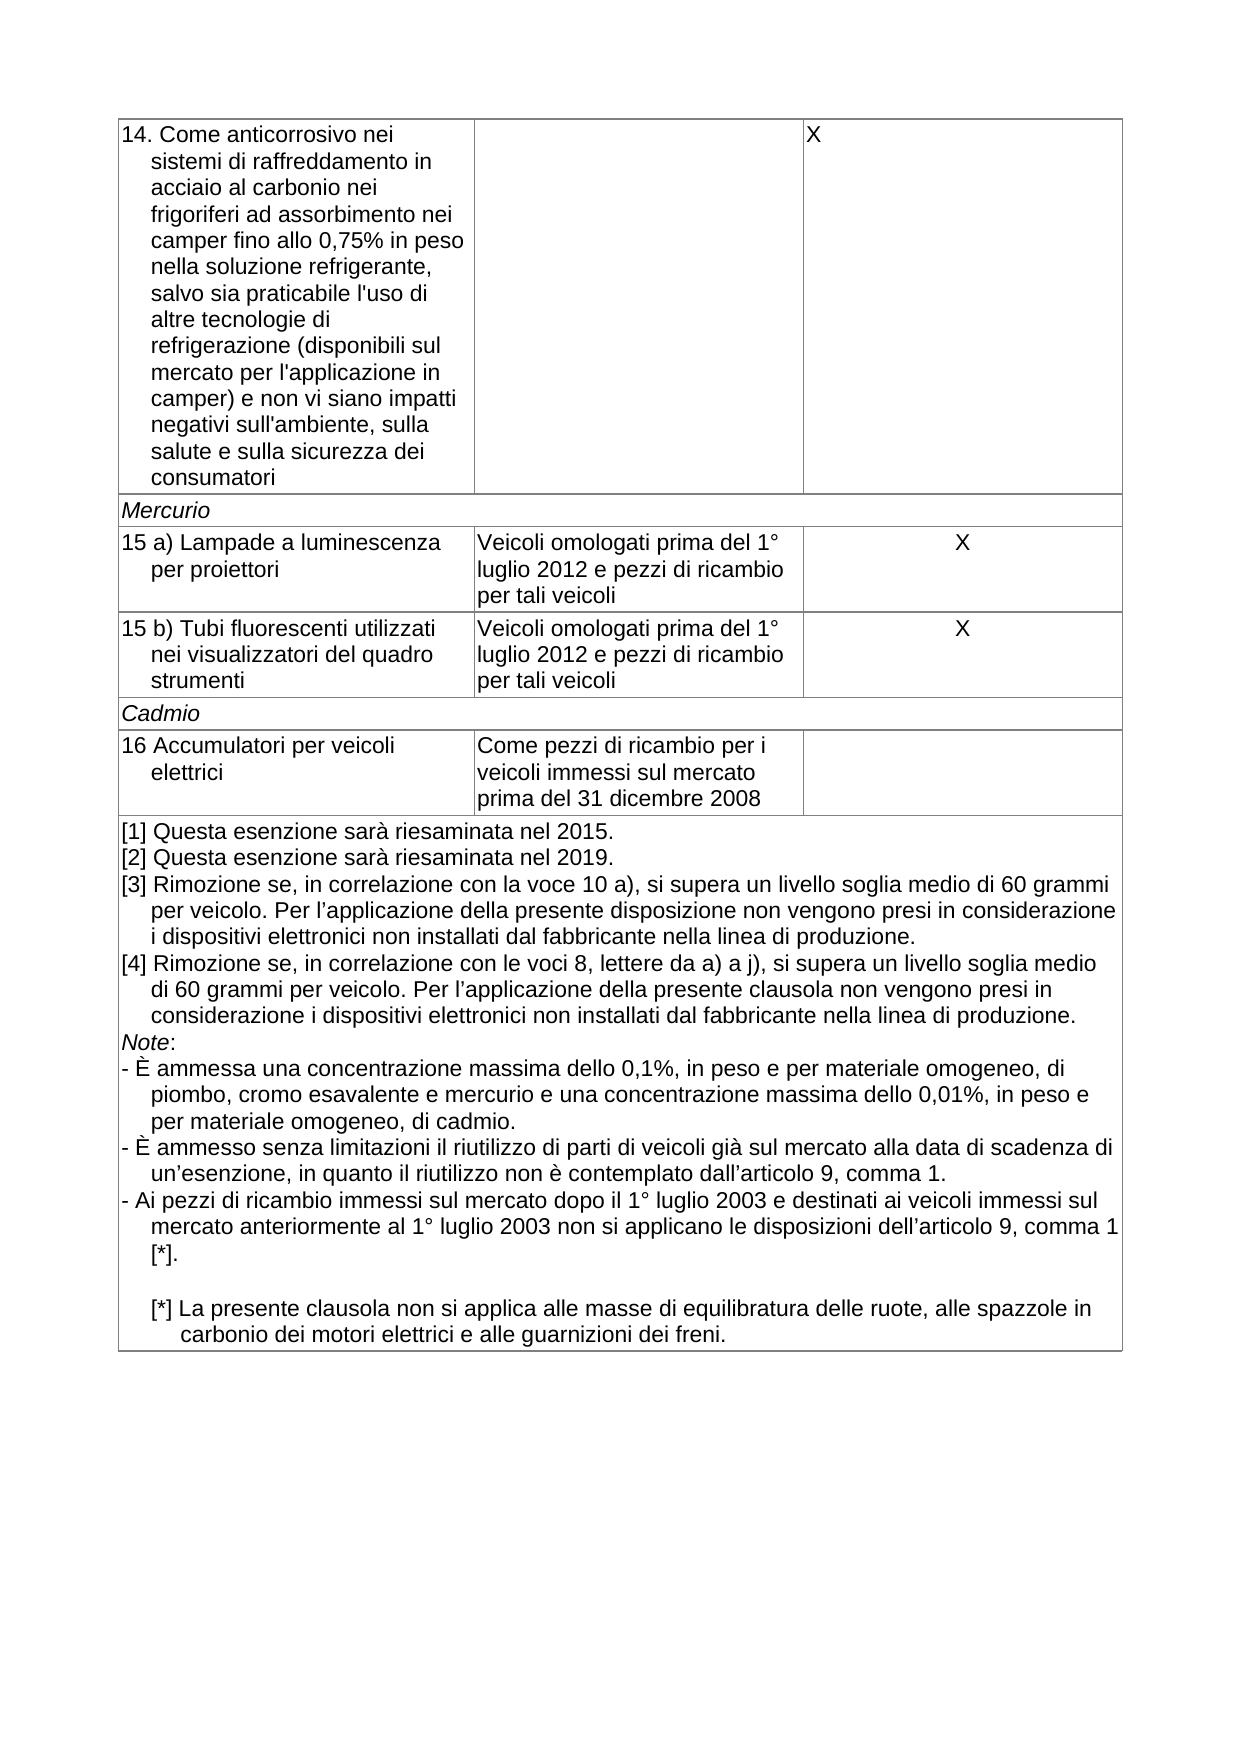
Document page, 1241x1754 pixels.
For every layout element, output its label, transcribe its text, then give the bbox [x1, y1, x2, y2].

table_cell Mercurio [119, 495, 1122, 526]
table_cell [1] Questa esenzione sarà riesaminata nel 2015. [2] Questa esenzione sarà riesaminata nel 2019. [3] Rimozione se, in correlazione con la voce 10 a), si supera un livello soglia medio di 60 grammi per veicolo. Per l’applicazione della presente disposizione non vengono presi in considerazione i dispositivi elettronici non installati dal fabbricante nella linea di produzione. [4] Rimozione se, in correlazione con le voci 8, lettere da a) a j), si supera un livello soglia medio di 60 grammi per veicolo. Per l’applicazione della presente clausola non vengono presi in considerazione i dispositivi elettronici non installati dal fabbricante nella linea di produzione. Note: - È ammessa una concentrazione massima dello 0,1%, in peso e per materiale omogeneo, di piombo, cromo esavalente e mercurio e una concentrazione massima dello 0,01%, in peso e per materiale omogeneo, di cadmio. - È ammesso senza limitazioni il riutilizzo di parti di veicoli già sul mercato alla data di scadenza di un’esenzione, in quanto il riutilizzo non è contemplato dall’articolo 9, comma 1. - Ai pezzi di ricambio immessi sul mercato dopo il 1° luglio 2003 e destinati ai veicoli immessi sul mercato anteriormente al 1° luglio 2003 non si applicano le disposizioni dell’articolo 9, comma 1 [*]. [*] La presente clausola non si applica alle masse di equilibratura delle ruote, alle spazzole in carbonio dei motori elettrici e alle guarnizioni dei freni. [119, 816, 1122, 1350]
table_cell Veicoli omologati prima del 1° luglio 2012 e pezzi di ricambio per tali veicoli [475, 527, 803, 611]
table_cell [804, 731, 1122, 814]
table_cell 16 Accumulatori per veicoli elettrici [119, 731, 474, 814]
table_cell X [804, 120, 1122, 493]
table_cell 15 b) Tubi fluorescenti utilizzati nei visualizzatori del quadro strumenti [119, 613, 474, 697]
table_cell [475, 120, 803, 493]
table_cell 14. Come anticorrosivo nei sistemi di raffreddamento in acciaio al carbonio nei frigoriferi ad assorbimento nei camper fino allo 0,75% in peso nella soluzione refrigerante, salvo sia praticabile l'uso di altre tecnologie di refrigerazione (disponibili sul mercato per l'applicazione in camper) e non vi siano impatti negativi sull'ambiente, sulla salute e sulla sicurezza dei consumatori [119, 120, 474, 493]
table_cell Come pezzi di ricambio per i veicoli immessi sul mercato prima del 31 dicembre 2008 [475, 731, 803, 814]
table_cell 15 a) Lampade a luminescenza per proiettori [119, 527, 474, 611]
table_cell Cadmio [119, 698, 1122, 729]
table_cell X [804, 527, 1122, 611]
table_cell Veicoli omologati prima del 1° luglio 2012 e pezzi di ricambio per tali veicoli [475, 613, 803, 697]
table_cell X [804, 613, 1122, 697]
